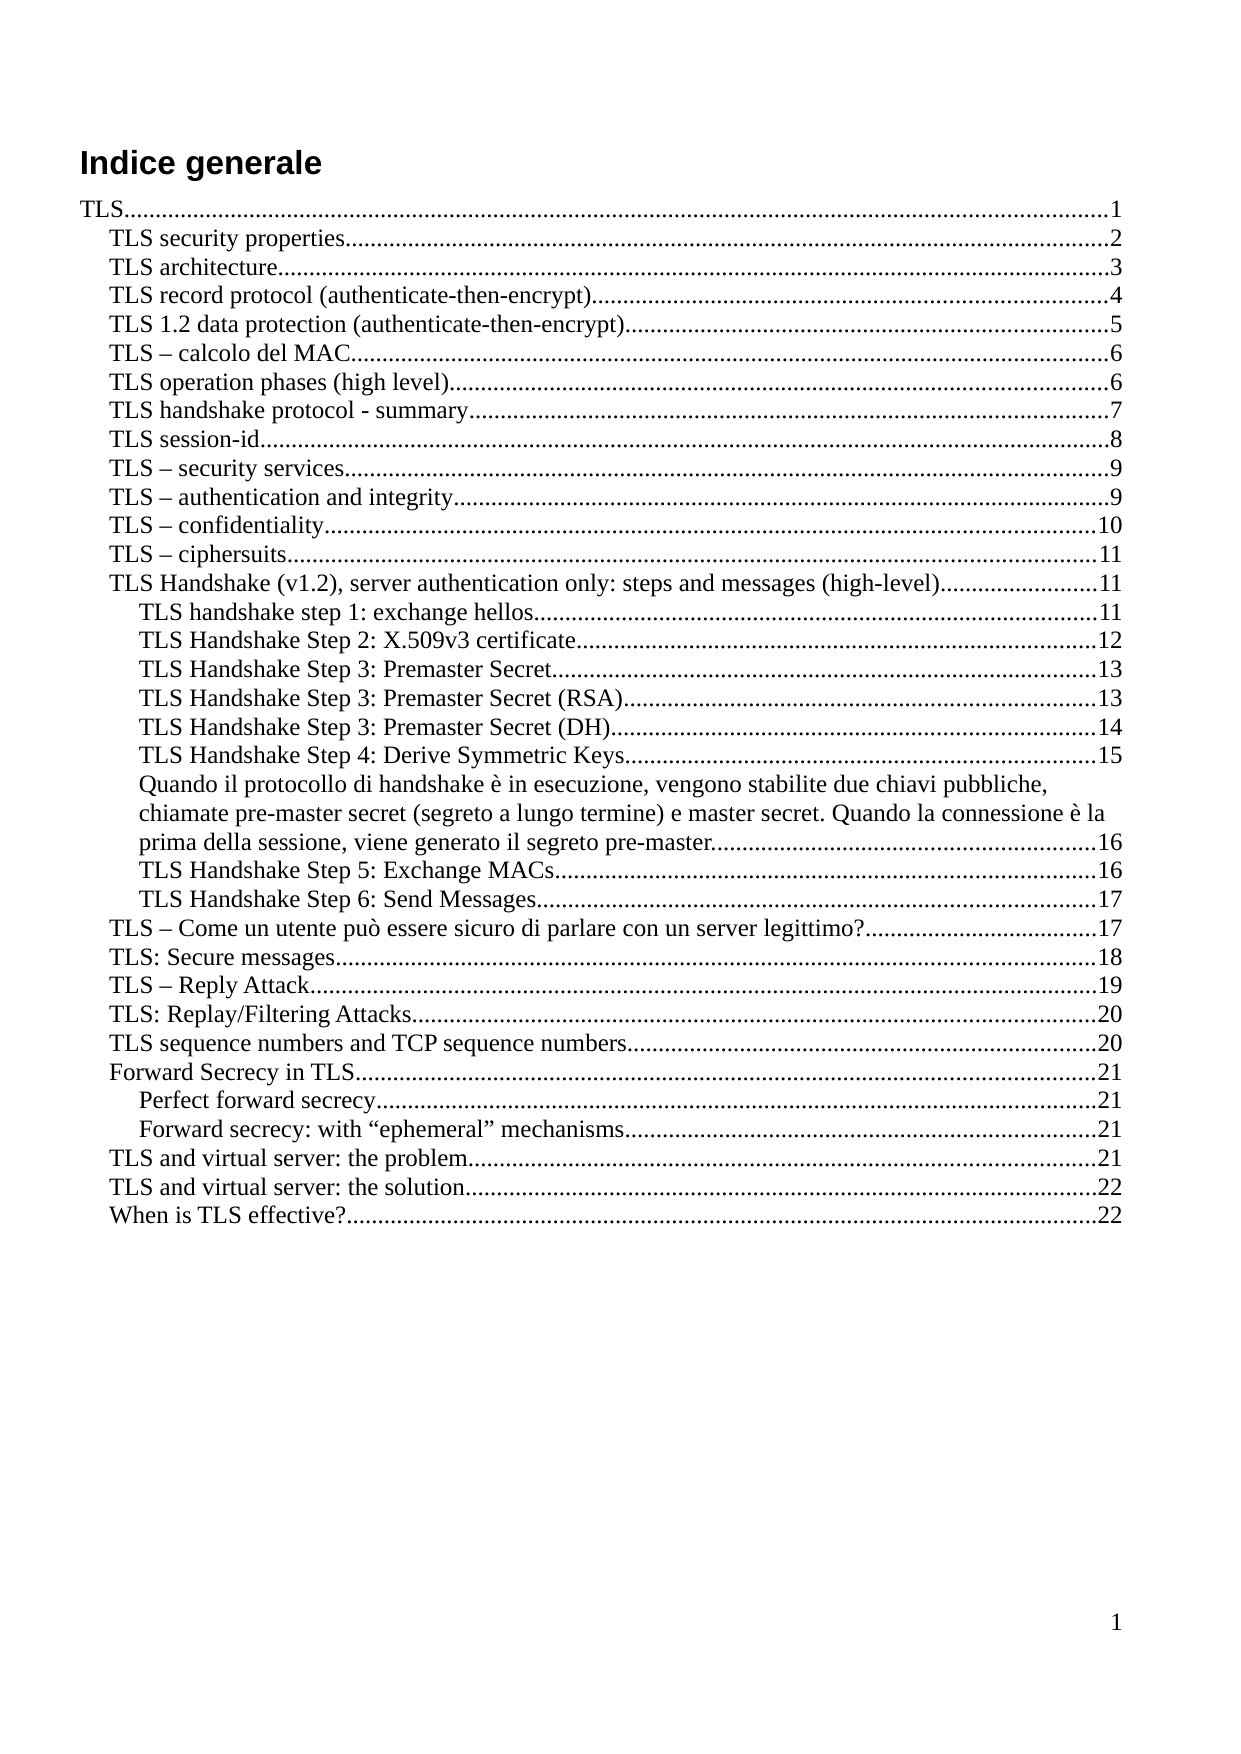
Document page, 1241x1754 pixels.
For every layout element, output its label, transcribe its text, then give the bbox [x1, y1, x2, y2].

text Forward Secrecy in TLS 21 [109, 1057, 1122, 1085]
text TLS sequence numbers and TCP sequence numbers 20 [109, 1028, 1122, 1057]
text TLS: Replay/Filtering Attacks 20 [109, 999, 1122, 1028]
text TLS and virtual server: the problem 21 [109, 1143, 1122, 1172]
text TLS architecture 3 [109, 252, 1122, 280]
text TLS security properties 2 [109, 223, 1122, 252]
text TLS 1 [79, 194, 1122, 223]
text TLS Handshake Step 3: Premaster Secret (RSA) 13 [138, 683, 1122, 712]
text TLS Handshake Step 2: X.509v3 certificate 12 [138, 625, 1122, 654]
text TLS – Come un utente può essere sicuro di parlare con un server legittimo? 17 [109, 913, 1122, 942]
text TLS handshake protocol - summary 7 [109, 395, 1122, 424]
text TLS Handshake Step 6: Send Messages 17 [138, 884, 1122, 913]
text TLS record protocol (authenticate-then-encrypt) 4 [109, 280, 1122, 309]
text TLS – authentication and integrity 9 [109, 482, 1122, 510]
text TLS – ciphersuits 11 [109, 539, 1122, 568]
text TLS – Reply Attack 19 [109, 970, 1122, 999]
text TLS Handshake Step 5: Exchange MACs 16 [138, 855, 1122, 884]
subtitle Indice generale [79, 143, 1122, 182]
text TLS: Secure messages 18 [109, 942, 1122, 970]
text When is TLS effective? 22 [109, 1200, 1122, 1229]
text Perfect forward secrecy 21 [138, 1085, 1122, 1114]
text TLS and virtual server: the solution 22 [109, 1172, 1122, 1200]
text TLS Handshake Step 3: Premaster Secret 13 [138, 654, 1122, 683]
text TLS Handshake (v1.2), server authentication only: steps and messages (high-level) 11 [109, 568, 1122, 597]
text TLS – calcolo del MAC 6 [109, 338, 1122, 367]
text TLS handshake step 1: exchange hellos 11 [138, 597, 1122, 625]
text TLS operation phases (high level) 6 [109, 367, 1122, 395]
text Forward secrecy: with “ephemeral” mechanisms 21 [138, 1114, 1122, 1143]
text TLS session-id 8 [109, 424, 1122, 453]
text Quando il protocollo di handshake è in esecuzione, vengono stabilite due chiavi pubbliche, chiamate pre-master secret (segreto a lungo termine) e master secret. Quando la connessione è la prima della sessione, viene generato il segreto pre-master. 16 [138, 769, 1122, 855]
text TLS 1.2 data protection (authenticate-then-encrypt) 5 [109, 309, 1122, 338]
text TLS – security services 9 [109, 453, 1122, 482]
text TLS Handshake Step 4: Derive Symmetric Keys 15 [138, 740, 1122, 769]
text TLS – confidentiality 10 [109, 510, 1122, 539]
text TLS Handshake Step 3: Premaster Secret (DH) 14 [138, 712, 1122, 740]
